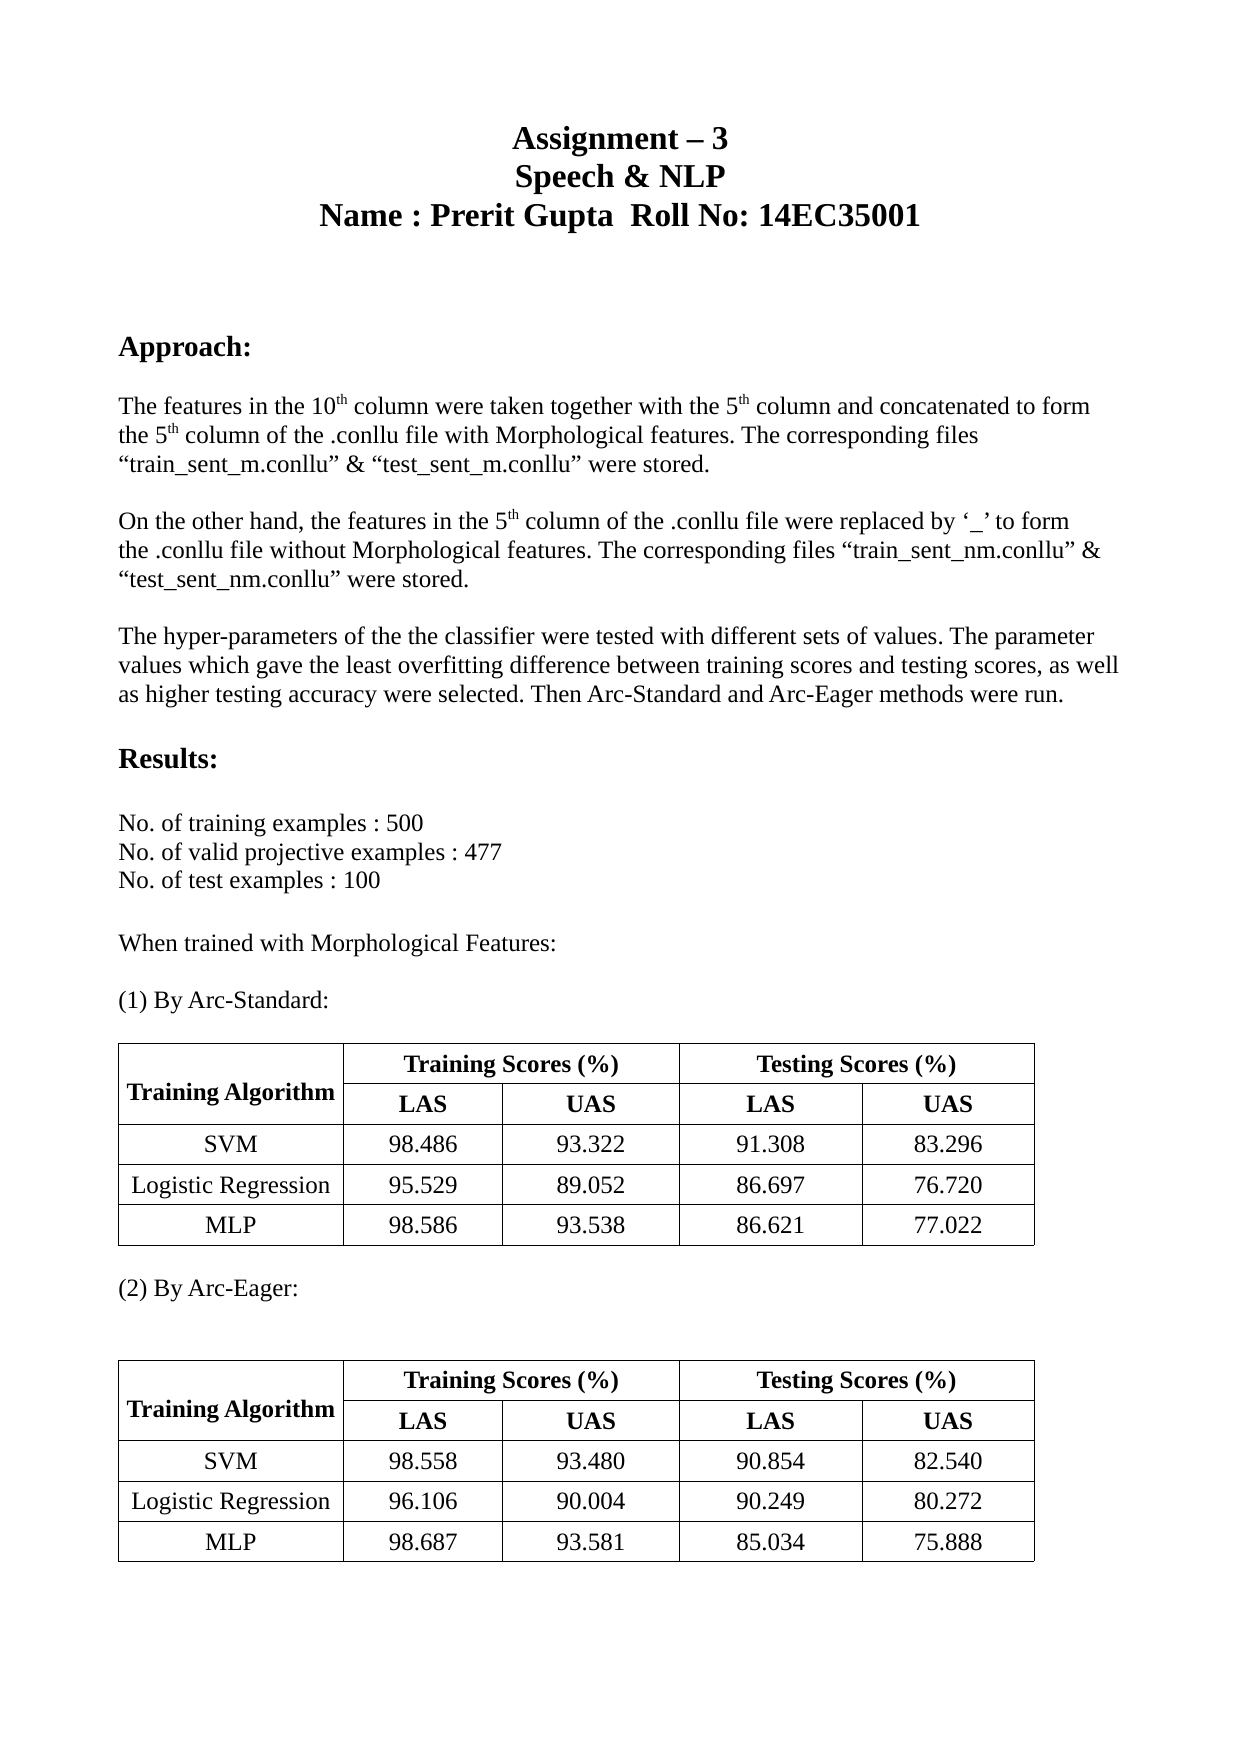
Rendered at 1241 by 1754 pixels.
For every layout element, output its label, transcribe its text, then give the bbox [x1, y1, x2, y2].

text Approach: [118, 329, 1122, 362]
text (1) By Arc-Standard: [118, 985, 1122, 1014]
text Assignment – 3 [118, 118, 1122, 156]
text Results: [118, 741, 1122, 774]
table_cell 93.538 [503, 1205, 679, 1244]
table_cell UAS [503, 1401, 679, 1440]
table_cell LAS [680, 1401, 862, 1440]
table_cell 85.034 [680, 1522, 862, 1561]
table_cell 95.529 [344, 1165, 502, 1204]
table_cell UAS [863, 1084, 1034, 1123]
table_cell LAS [344, 1084, 502, 1123]
table_cell 83.296 [863, 1125, 1034, 1164]
table_cell SVM [119, 1441, 343, 1481]
table_cell LAS [680, 1084, 862, 1123]
text No. of test examples : 100 [118, 866, 1122, 894]
table_cell Logistic Regression [119, 1482, 343, 1521]
table_cell 98.687 [344, 1522, 502, 1561]
table_cell 77.022 [863, 1205, 1034, 1244]
table_cell 98.486 [344, 1125, 502, 1164]
table_header Testing Scores (%) [680, 1361, 1034, 1400]
table_cell UAS [503, 1084, 679, 1123]
table_cell 80.272 [863, 1482, 1034, 1521]
table_cell 93.322 [503, 1125, 679, 1164]
text The features in the 10th column were taken together with the 5th column and concatenated to form the 5th column of the .conllu file with Morphological features. The corresponding files “train_sent_m.conllu” & “test_sent_m.conllu” were stored. [118, 391, 1122, 477]
table_cell LAS [344, 1401, 502, 1440]
table_cell 86.621 [680, 1205, 862, 1244]
table_cell 90.004 [503, 1482, 679, 1521]
table_header Training Algorithm [119, 1361, 343, 1440]
text (2) By Arc-Eager: [118, 1273, 1122, 1302]
table_cell 98.558 [344, 1441, 502, 1481]
text On the other hand, the features in the 5th column of the .conllu file were replaced by ‘_’ to form the .conllu file without Morphological features. The corresponding files “train_sent_nm.conllu” & “test_sent_nm.conllu” were stored. [118, 506, 1122, 592]
table_cell MLP [119, 1205, 343, 1244]
table_cell 91.308 [680, 1125, 862, 1164]
table_cell 75.888 [863, 1522, 1034, 1561]
text When trained with Morphological Features: [118, 928, 1122, 957]
table_header Training Scores (%) [344, 1044, 679, 1083]
table_cell MLP [119, 1522, 343, 1561]
table_cell SVM [119, 1125, 343, 1164]
table_cell 90.249 [680, 1482, 862, 1521]
text Speech & NLP [118, 156, 1122, 195]
table_cell UAS [863, 1401, 1034, 1440]
table_cell Logistic Regression [119, 1165, 343, 1204]
text No. of training examples : 500 [118, 808, 1122, 837]
table_cell 96.106 [344, 1482, 502, 1521]
table_header Training Algorithm [119, 1044, 343, 1123]
table_header Training Scores (%) [344, 1361, 679, 1400]
table_cell 89.052 [503, 1165, 679, 1204]
table_cell 93.480 [503, 1441, 679, 1481]
table_header Testing Scores (%) [680, 1044, 1034, 1083]
text Name : Prerit Gupta Roll No: 14EC35001 [118, 195, 1122, 233]
text The hyper-parameters of the the classifier were tested with different sets of values. The parameter values which gave the least overfitting difference between training scores and testing scores, as well as higher testing accuracy were selected. Then Arc-Standard and Arc-Eager methods were run. [118, 621, 1122, 707]
table_cell 82.540 [863, 1441, 1034, 1481]
text No. of valid projective examples : 477 [118, 837, 1122, 866]
table_cell 98.586 [344, 1205, 502, 1244]
table_cell 93.581 [503, 1522, 679, 1561]
table_cell 90.854 [680, 1441, 862, 1481]
table_cell 76.720 [863, 1165, 1034, 1204]
table_cell 86.697 [680, 1165, 862, 1204]
